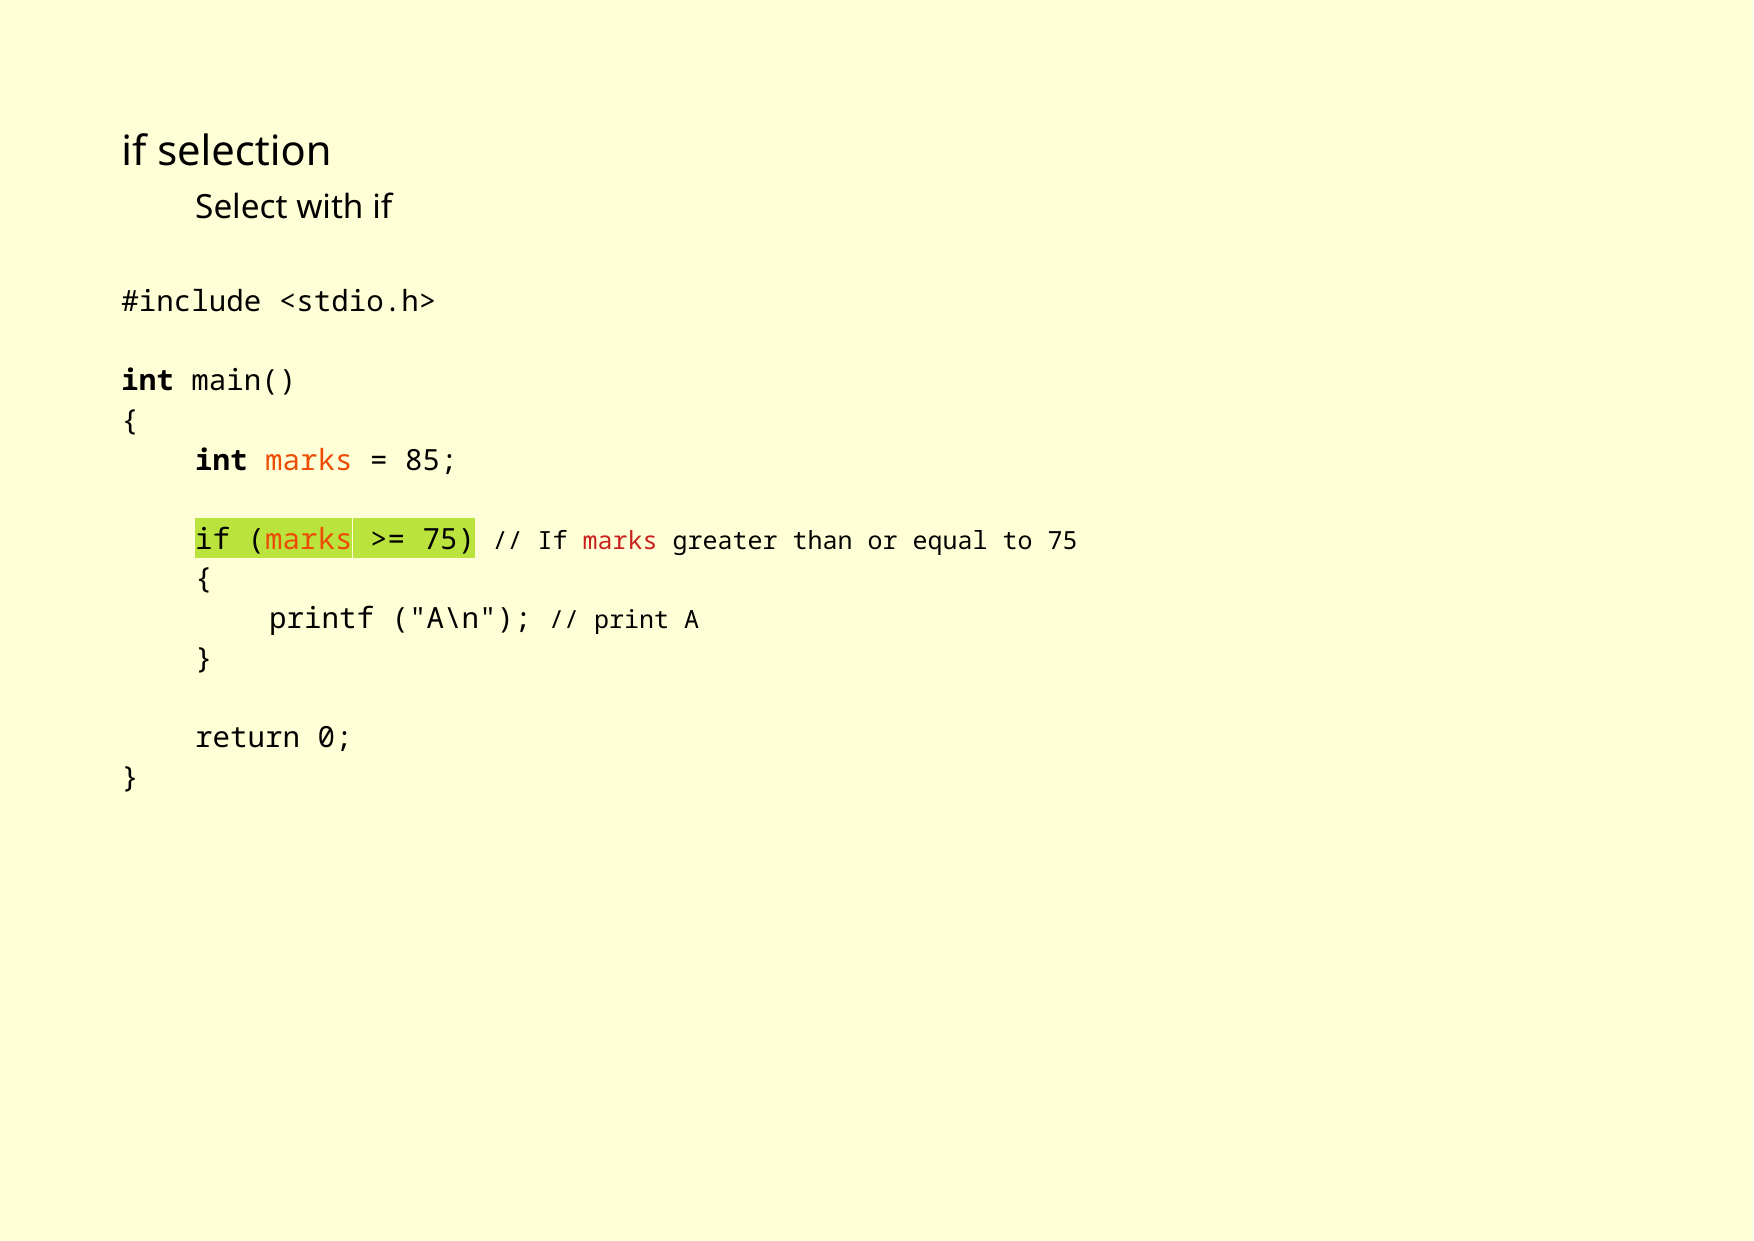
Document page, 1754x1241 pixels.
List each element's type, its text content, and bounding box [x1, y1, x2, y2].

text printf ("A\n"); // print A [121, 597, 1632, 637]
text { [121, 399, 1632, 439]
text Select with if [121, 178, 1632, 229]
text } [121, 637, 1632, 677]
text if (marks >= 75) // If marks greater than or equal to 75 [121, 518, 1632, 558]
text { [121, 558, 1632, 597]
text return 0; [121, 717, 1632, 756]
text } [121, 756, 1632, 796]
text int main() [121, 359, 1632, 399]
text if selection [121, 121, 1632, 178]
text #include <stdio.h> [121, 280, 1632, 320]
text int marks = 85; [121, 439, 1632, 478]
